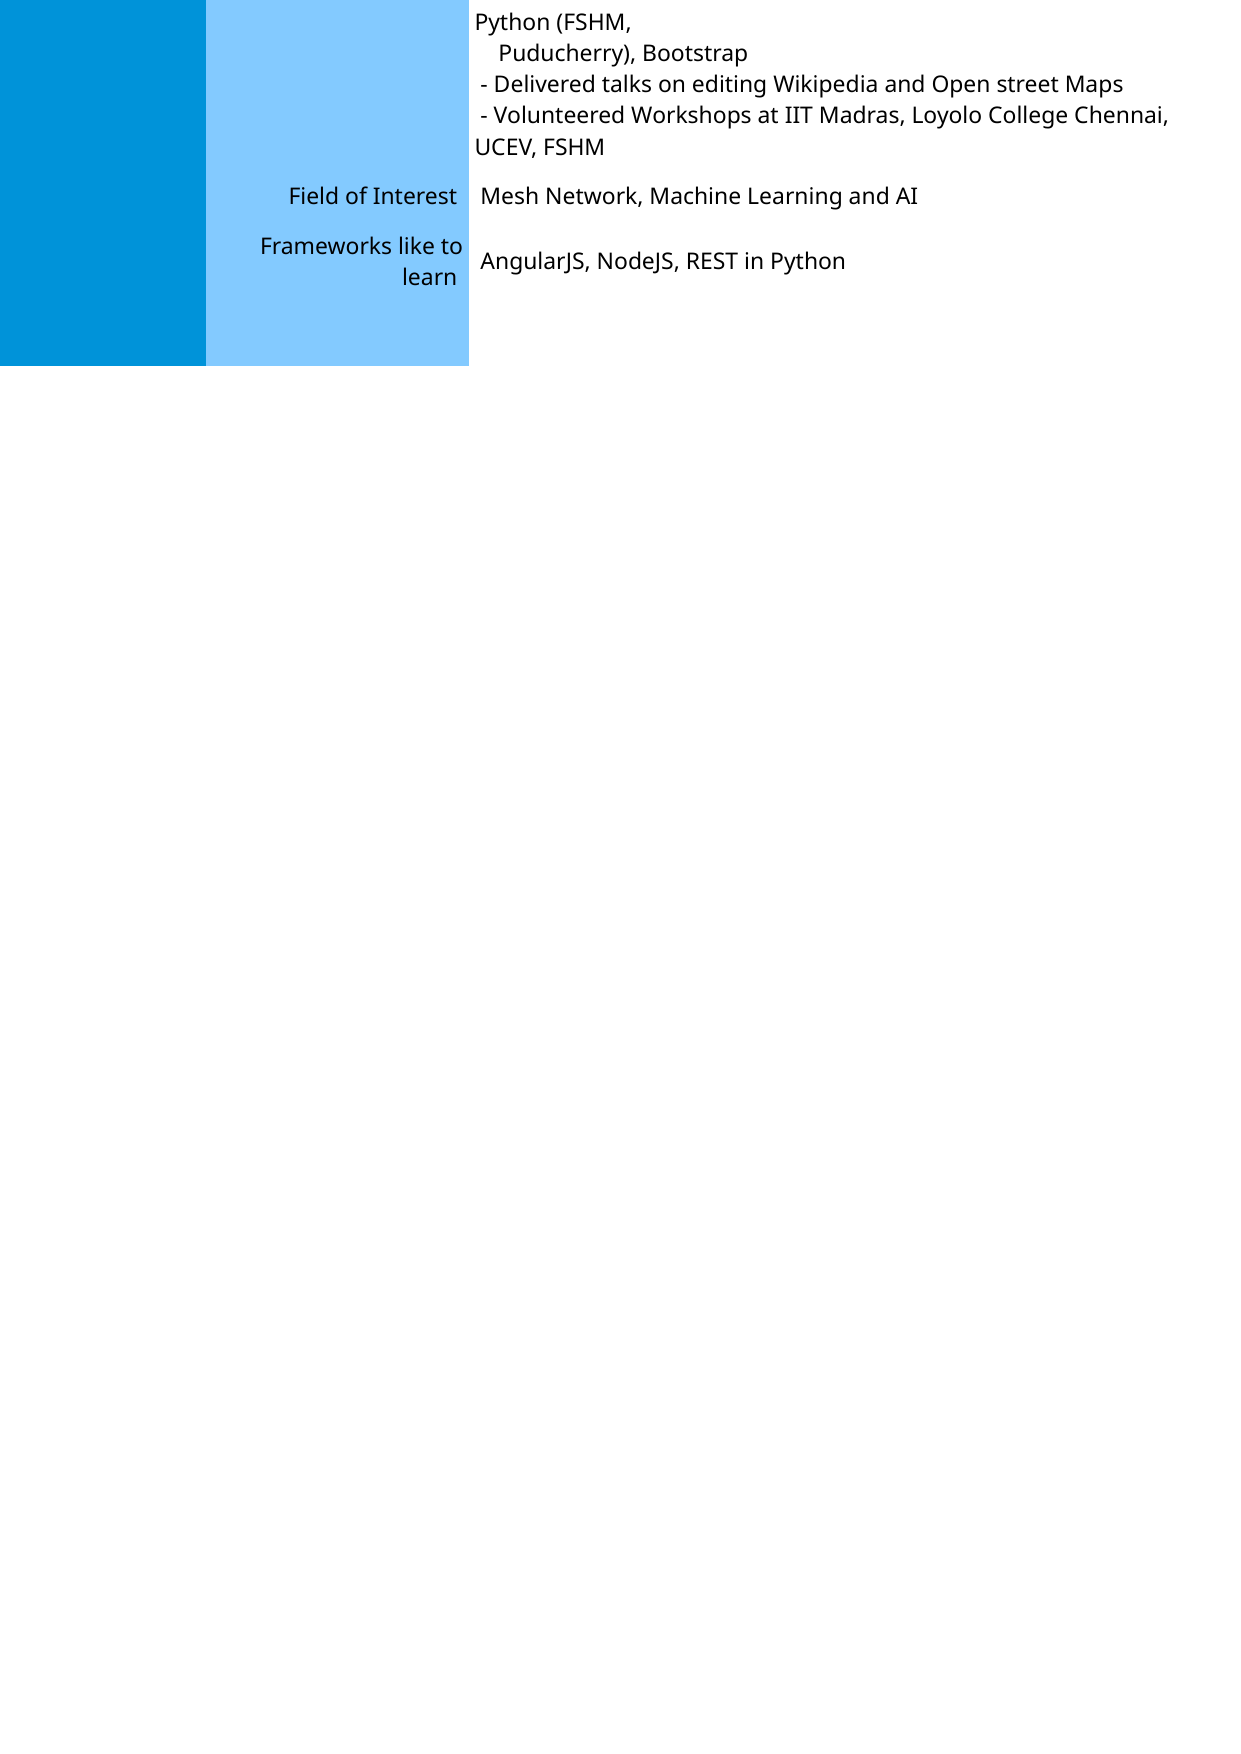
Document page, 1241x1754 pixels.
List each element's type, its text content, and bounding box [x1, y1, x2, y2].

table_cell [0, 0, 206, 168]
table_cell Field of Interest [206, 168, 469, 224]
table_cell [0, 168, 206, 224]
table_cell [206, 298, 469, 366]
table_cell Frameworks like to learn [206, 224, 469, 298]
table_cell [469, 298, 1240, 366]
table_cell Python (FSHM, Puducherry), Bootstrap - Delivered talks on editing Wikipedia and Open street Maps - Volunteered Workshops at IIT Madras, Loyolo College Chennai, UCEV, FSHM [469, 0, 1240, 168]
table_cell [0, 224, 206, 298]
table_cell [206, 0, 469, 168]
table_cell Mesh Network, Machine Learning and AI [469, 168, 1240, 224]
table_cell AngularJS, NodeJS, REST in Python [469, 224, 1240, 298]
table_cell [0, 298, 206, 366]
